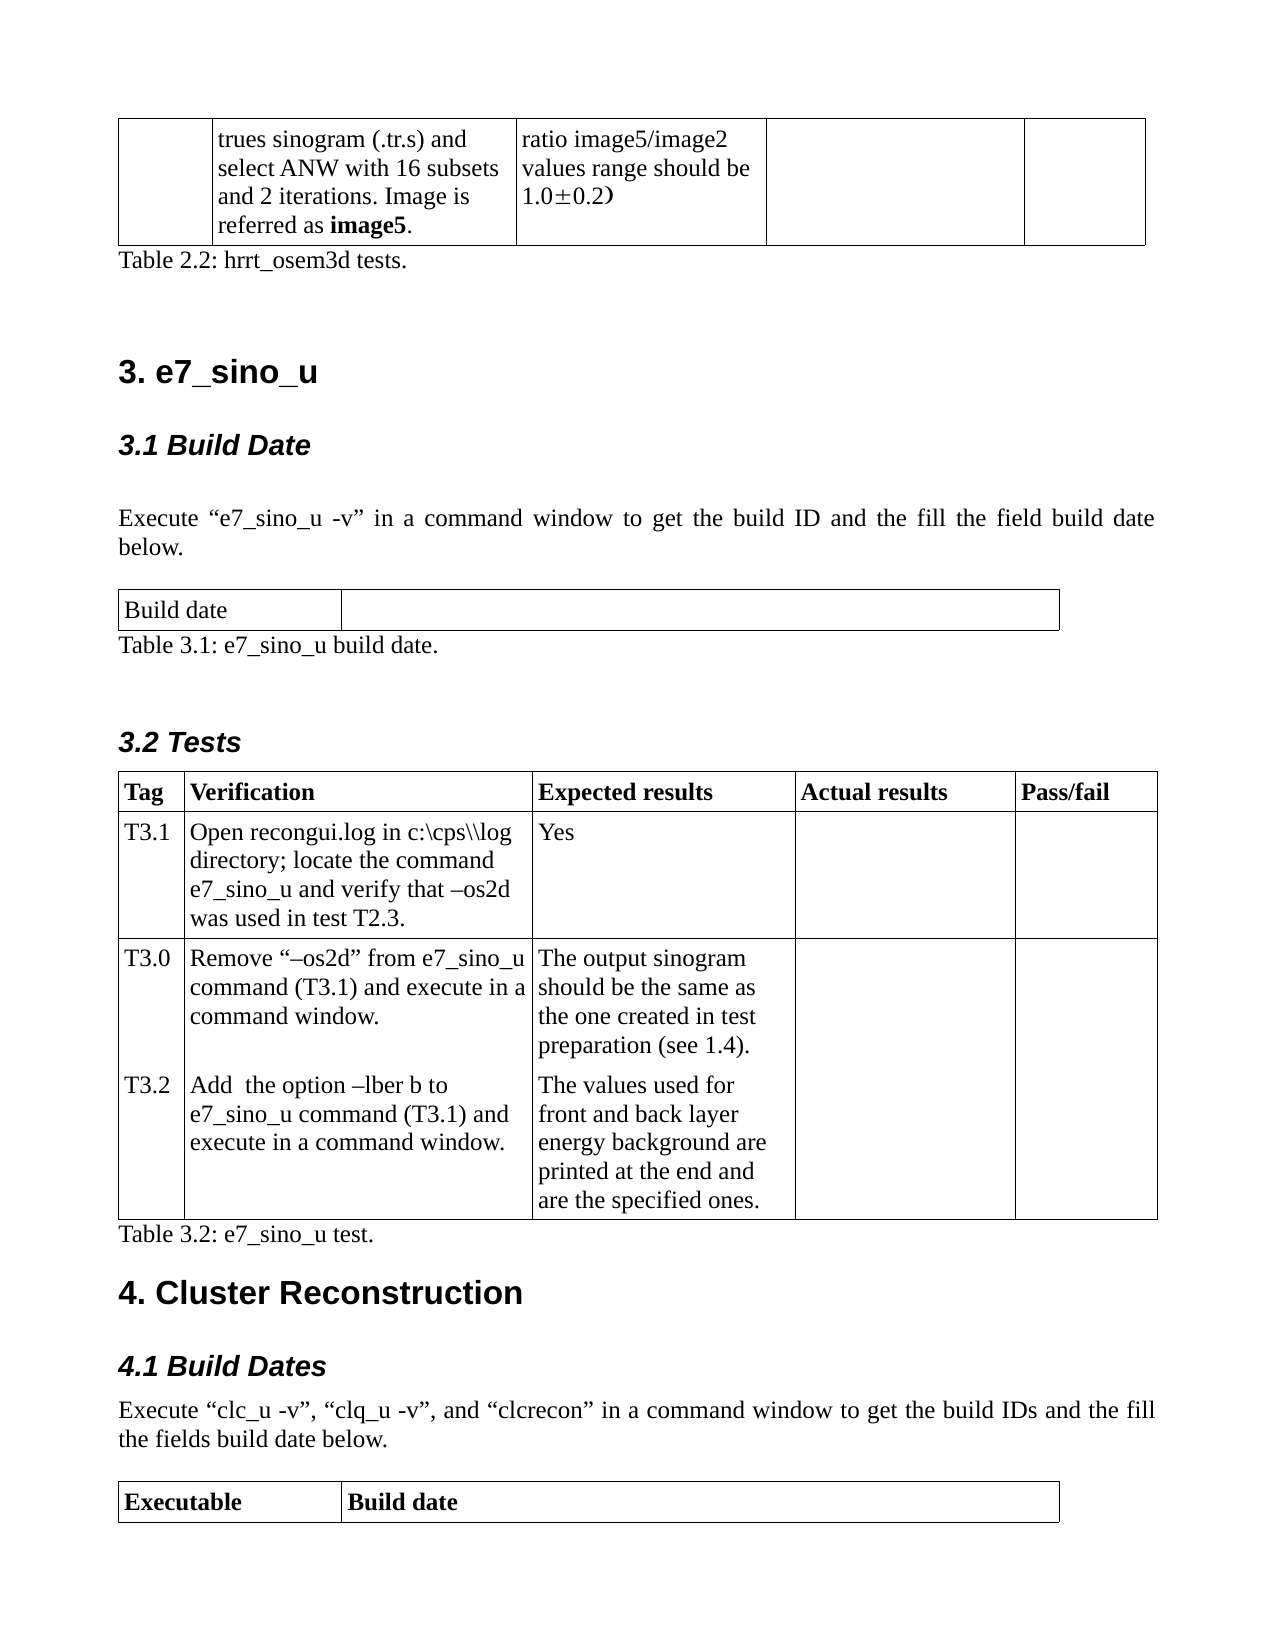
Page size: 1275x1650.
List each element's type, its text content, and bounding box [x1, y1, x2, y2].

table_header Verification [185, 772, 532, 811]
subtitle 3. e7_sino_u [118, 352, 1157, 391]
table_cell T3.2 [119, 1064, 184, 1219]
table_header Expected results [533, 772, 795, 811]
text Execute “e7_sino_u -v” in a command window to get the build ID and the fill the field build date below. [118, 503, 1157, 561]
table_header Build date [119, 590, 341, 629]
table_cell [796, 812, 1015, 938]
table_cell T3.1 [119, 812, 184, 938]
subtitle 3.2 Tests [118, 725, 1157, 758]
subtitle 4. Cluster Reconstruction [118, 1273, 1157, 1312]
table_cell [1016, 939, 1157, 1064]
table_cell [119, 119, 212, 245]
table_cell Open recongui.log in c:\cps\\log directory; locate the command e7_sino_u and verify that –os2d was used in test T2.3. [185, 812, 532, 938]
table_cell [767, 119, 1024, 245]
table_cell [796, 1064, 1015, 1219]
subtitle 3.1 Build Date [118, 428, 1157, 462]
table_header Tag [119, 772, 184, 811]
table_cell The output sinogram should be the same as the one created in test preparation (see 1.4). [533, 939, 795, 1064]
table_cell The values used for front and back layer energy background are printed at the end and are the specified ones. [533, 1064, 795, 1219]
table_header Executable [119, 1482, 341, 1522]
subtitle 4.1 Build Dates [118, 1349, 1157, 1383]
table_cell [796, 939, 1015, 1064]
text Execute “clc_u -v”, “clq_u -v”, and “clcrecon” in a command window to get the build IDs and the fill the fields build date below. [118, 1395, 1157, 1453]
table_cell Add the option –lber b to e7_sino_u command (T3.1) and execute in a command window. [185, 1064, 532, 1219]
table_cell ratio image5/image2 values range should be 1.0 [517, 119, 766, 245]
table_cell [1016, 1064, 1157, 1219]
table_header Pass/fail [1016, 772, 1157, 811]
table_cell Yes [533, 812, 795, 938]
table_header Actual results [796, 772, 1015, 811]
text Table 2.2: hrrt_osem3d tests. [118, 245, 1157, 273]
text Table 3.2: e7_sino_u test. [118, 1220, 1157, 1248]
table_cell Remove “–os2d” from e7_sino_u command (T3.1) and execute in a command window. [185, 939, 532, 1064]
table_header Build date [342, 1482, 1059, 1522]
table_cell T3.0 [119, 939, 184, 1064]
text Table 3.1: e7_sino_u build date. [118, 630, 1157, 658]
table_cell [1025, 119, 1145, 245]
table_cell trues sinogram (.tr.s) and select ANW with 16 subsets and 2 iterations. Image is referred as image5. [213, 119, 516, 245]
table_header [342, 590, 1059, 629]
table_cell [1016, 812, 1157, 938]
